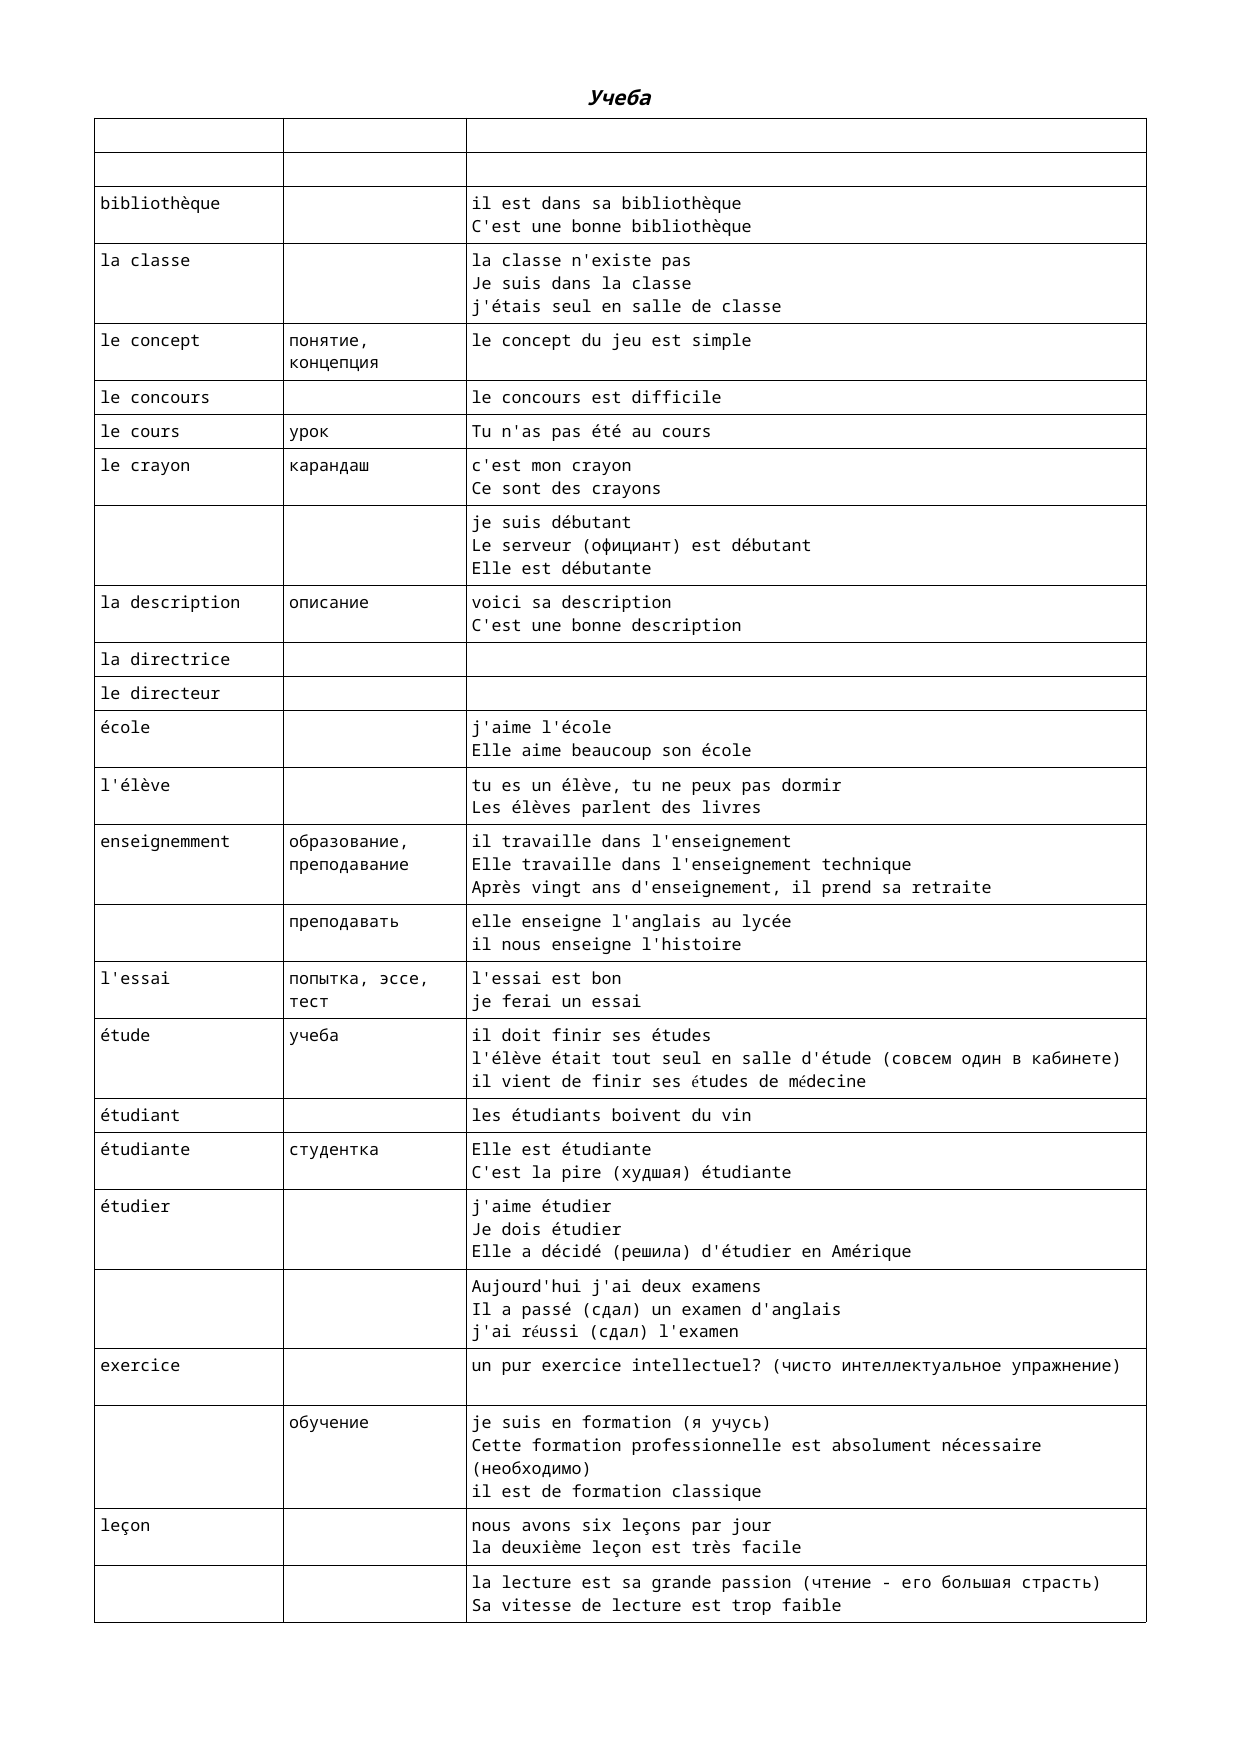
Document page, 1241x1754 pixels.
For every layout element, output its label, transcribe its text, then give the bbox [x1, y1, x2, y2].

table_cell [284, 1509, 466, 1564]
table_cell il est dans sa bibliothèque C'est une bonne bibliothèque [467, 187, 1146, 243]
table_cell [467, 153, 1146, 186]
table_cell студентка [284, 1133, 466, 1189]
table_cell [284, 244, 466, 323]
table_cell [284, 1270, 466, 1348]
table_cell описание [284, 586, 466, 642]
table_cell voici sa description C'est une bonne description [467, 586, 1146, 642]
table_cell j'aime étudier Je dois étudier Elle a décidé (решила) d'étudier en Amérique [467, 1190, 1146, 1268]
table_cell Aujourd'hui j'ai deux examens Il a passé (сдал) un examen d'anglais j'ai réussi (сдал) l'examen [467, 1270, 1146, 1348]
table_cell le concept du jeu est simple [467, 324, 1146, 379]
table_header [284, 119, 466, 152]
table_cell [95, 506, 283, 585]
table_cell [467, 643, 1146, 676]
table_cell попытка, эссе, тест [284, 962, 466, 1018]
table_cell понятие, концепция [284, 324, 466, 379]
table_cell [95, 1406, 283, 1508]
table_cell le cours [95, 415, 283, 448]
table_cell образование, преподавание [284, 825, 466, 904]
table_cell la classe n'existe pas Je suis dans la classe j'étais seul en salle de classe [467, 244, 1146, 323]
table_cell étudiant [95, 1099, 283, 1132]
table_cell учеба [284, 1019, 466, 1098]
table_cell je suis débutant Le serveur (официант) est débutant Elle est débutante [467, 506, 1146, 585]
table_cell Tu n'as pas été au cours [467, 415, 1146, 448]
table_cell le concept [95, 324, 283, 379]
table_header [95, 119, 283, 152]
table_cell урок [284, 415, 466, 448]
table_cell nous avons six leçons par jour la deuxième leçon est très facile [467, 1509, 1146, 1564]
table_cell [284, 677, 466, 710]
table_cell l'essai [95, 962, 283, 1018]
table_cell exercice [95, 1349, 283, 1405]
table_cell je suis en formation (я учусь) Cette formation professionnelle est absolument nécessaire (необходимо) il est de formation classique [467, 1406, 1146, 1508]
table_cell école [95, 711, 283, 767]
table_cell [284, 643, 466, 676]
table_cell il doit finir ses études l'élève était tout seul en salle d'étude (совсем один в кабинете) il vient de finir ses études de médecine [467, 1019, 1146, 1098]
table_cell le concours [95, 381, 283, 414]
table_cell Elle est étudiante C'est la pire (худшая) étudiante [467, 1133, 1146, 1189]
table_cell [284, 381, 466, 414]
table_cell un pur exercice intellectuel? (чисто интеллектуальное упражнение) [467, 1349, 1146, 1405]
table_cell elle enseigne l'anglais au lycée il nous enseigne l'histoire [467, 905, 1146, 961]
table_cell la lecture est sa grande passion (чтение - его большая страсть) Sa vitesse de lecture est trop faible [467, 1566, 1146, 1622]
table_cell l'essai est bon je ferai un essai [467, 962, 1146, 1018]
table_cell c'est mon crayon Ce sont des crayons [467, 449, 1146, 505]
table_cell [95, 1566, 283, 1622]
table_cell [284, 1190, 466, 1268]
table_cell [95, 905, 283, 961]
table_cell bibliothèque [95, 187, 283, 243]
table_cell étudier [95, 1190, 283, 1268]
table_cell étudiante [95, 1133, 283, 1189]
table_cell les étudiants boivent du vin [467, 1099, 1146, 1132]
table_cell la classe [95, 244, 283, 323]
table_cell [284, 153, 466, 186]
table_cell j'aime l'école Elle aime beaucoup son école [467, 711, 1146, 767]
table_cell [467, 677, 1146, 710]
table_cell [284, 1099, 466, 1132]
table_cell [284, 506, 466, 585]
table_cell [284, 187, 466, 243]
table_cell leçon [95, 1509, 283, 1564]
table_cell преподавать [284, 905, 466, 961]
table_cell [284, 711, 466, 767]
table_cell [284, 1349, 466, 1405]
table_cell le crayon [95, 449, 283, 505]
table_cell карандаш [284, 449, 466, 505]
table_cell [284, 768, 466, 824]
subtitle Учеба [94, 83, 1146, 111]
table_cell il travaille dans l'enseignement Elle travaille dans l'enseignement technique Après vingt ans d'enseignement, il prend sa retraite [467, 825, 1146, 904]
table_cell tu es un élève, tu ne peux pas dormir Les élèves parlent des livres [467, 768, 1146, 824]
table_cell le concours est difficile [467, 381, 1146, 414]
table_cell обучение [284, 1406, 466, 1508]
table_cell la description [95, 586, 283, 642]
table_cell [284, 1566, 466, 1622]
table_cell [95, 1270, 283, 1348]
table_cell l'élève [95, 768, 283, 824]
table_cell étude [95, 1019, 283, 1098]
table_cell le directeur [95, 677, 283, 710]
table_cell enseignemment [95, 825, 283, 904]
table_header [467, 119, 1146, 152]
table_cell la directrice [95, 643, 283, 676]
table_cell [95, 153, 283, 186]
